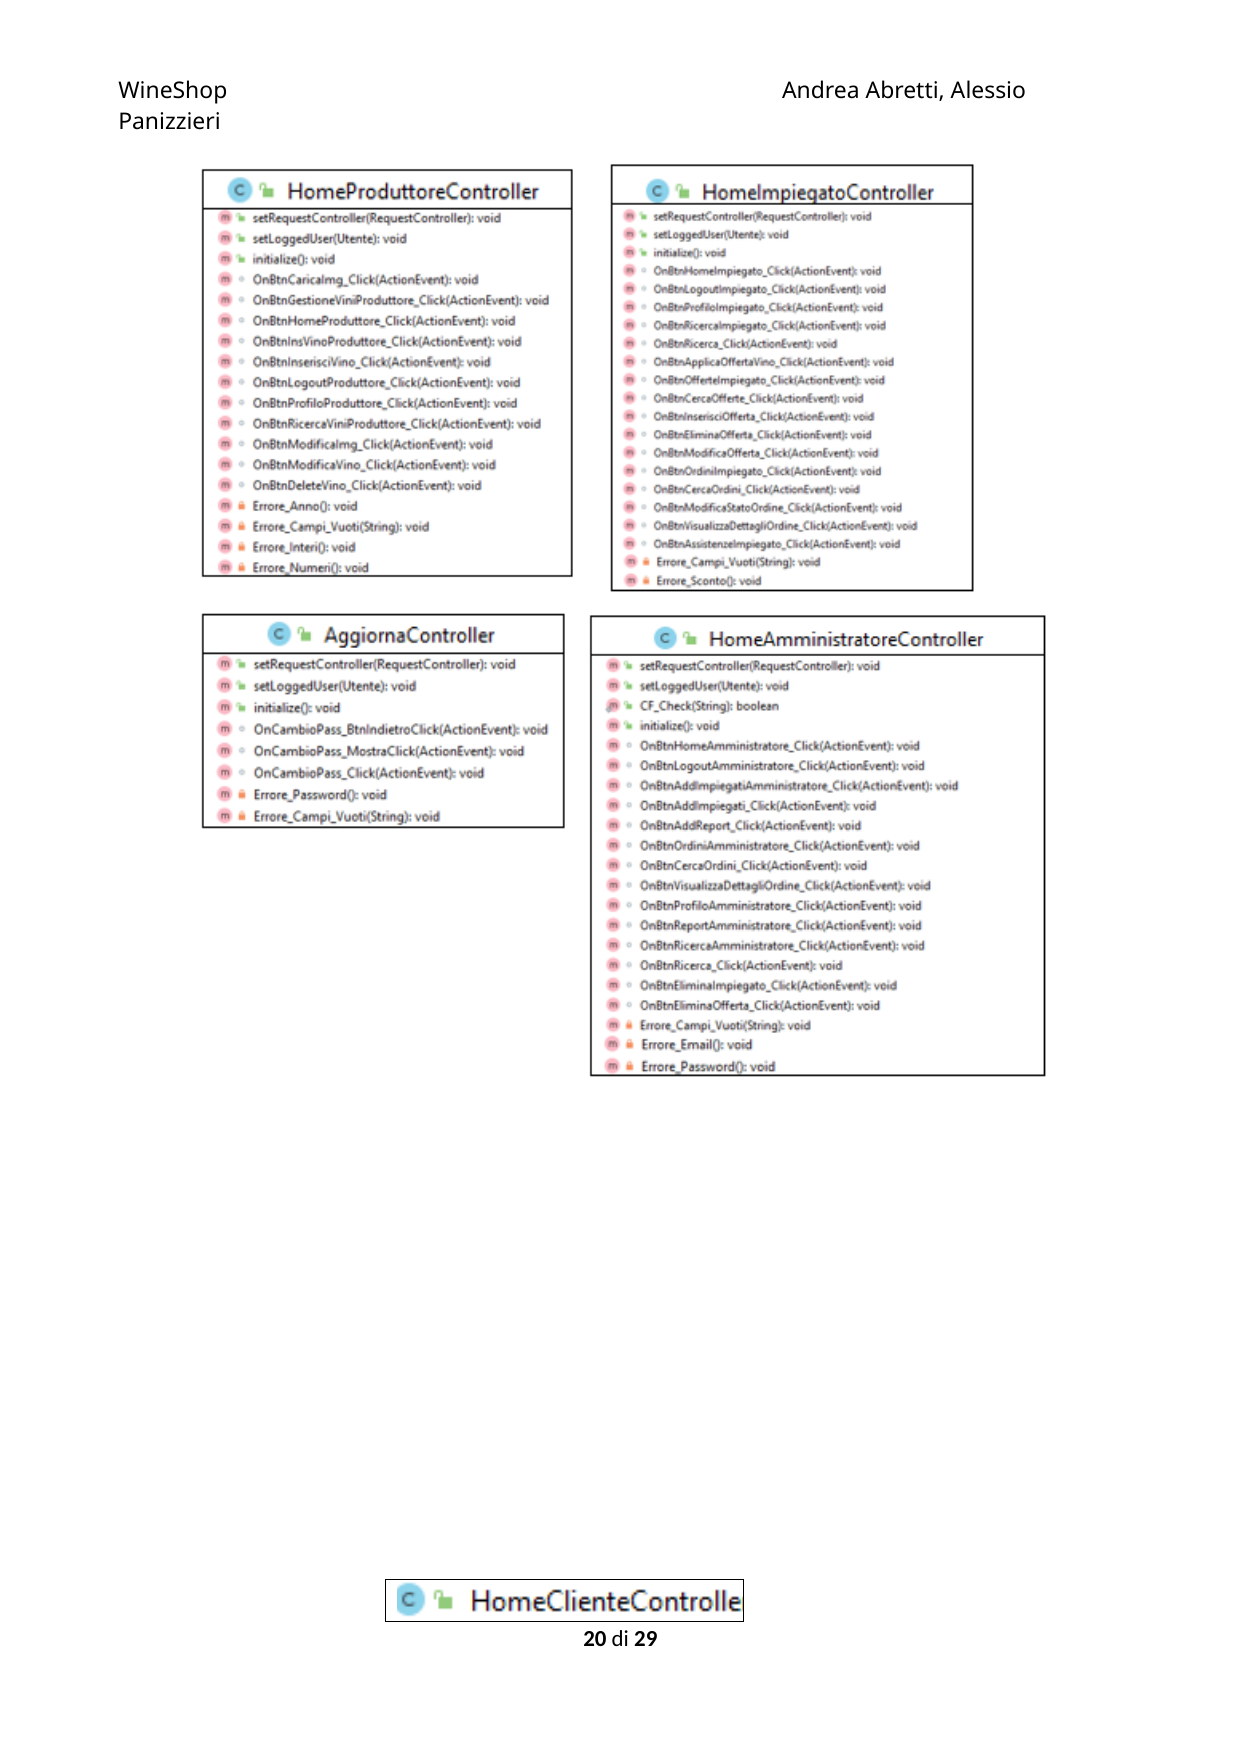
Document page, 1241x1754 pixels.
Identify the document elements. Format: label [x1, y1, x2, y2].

table_header [386, 1580, 397, 1621]
